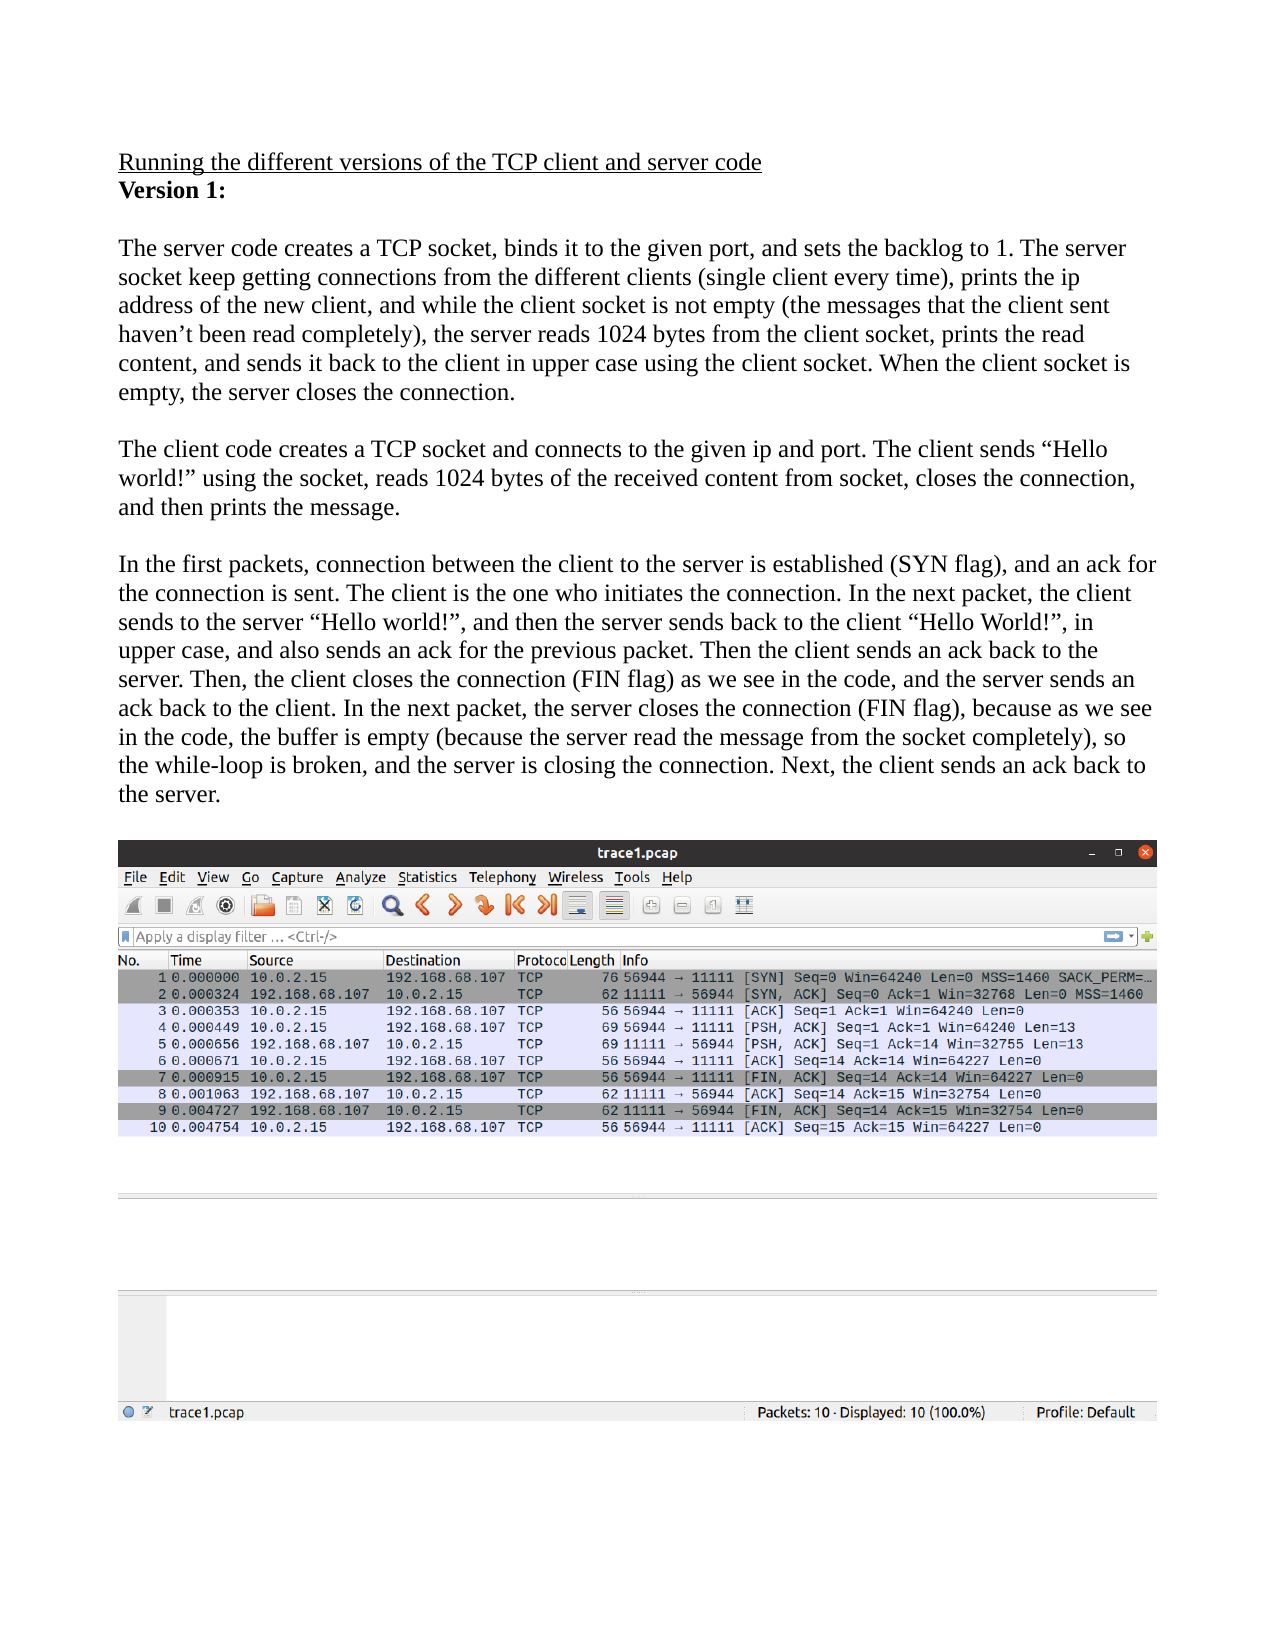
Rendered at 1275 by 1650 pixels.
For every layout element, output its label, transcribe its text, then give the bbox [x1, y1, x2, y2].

text In the first packets, connection between the client to the server is established (SYN flag), and an ack for the connection is sent. The client is the one who initiates the connection. In the next packet, the client sends to the server “Hello world!”, and then the server sends back to the client “Hello World!”, in upper case, and also sends an ack for the previous packet. Then the client sends an ack back to the server. Then, the client closes the connection (FIN flag) as we see in the code, and the server sends an ack back to the client. In the next packet, the server closes the connection (FIN flag), because as we see in the code, the buffer is empty (because the server read the message from the socket completely), so the while-loop is broken, and the server is closing the connection. Next, the client sends an ack back to the server. [118, 549, 1157, 808]
text Running the different versions of the TCP client and server code [118, 147, 1157, 176]
text Version 1: [118, 176, 1157, 204]
text The server code creates a TCP socket, binds it to the given port, and sets the backlog to 1. The server socket keep getting connections from the different clients (single client every time), prints the ip address of the new client, and while the client socket is not empty (the messages that the client sent haven’t been read completely), the server reads 1024 bytes from the client socket, prints the read content, and sends it back to the client in upper case using the client socket. When the client socket is empty, the server closes the connection. [118, 233, 1157, 406]
picture [118, 840, 1157, 1421]
text The client code creates a TCP socket and connects to the given ip and port. The client sends “Hello world!” using the socket, reads 1024 bytes of the received content from socket, closes the connection, and then prints the message. [118, 434, 1157, 521]
